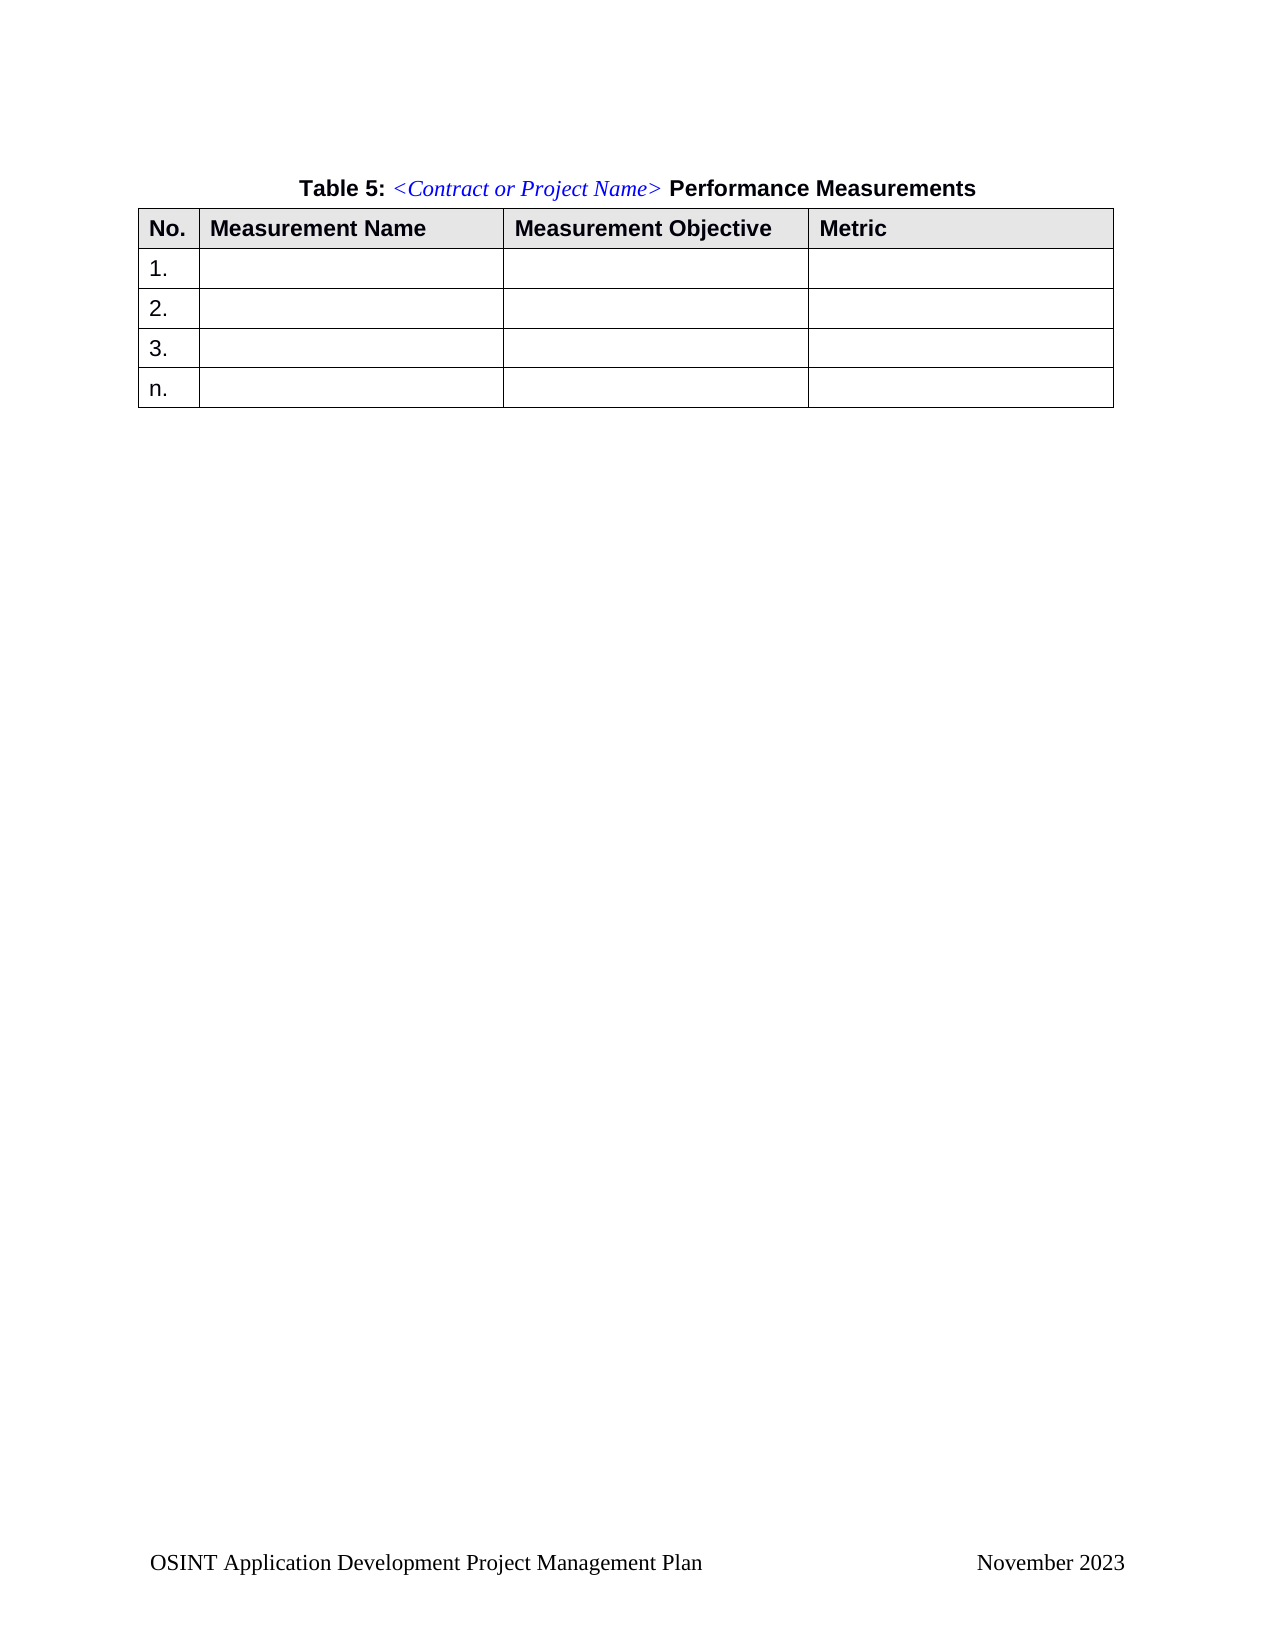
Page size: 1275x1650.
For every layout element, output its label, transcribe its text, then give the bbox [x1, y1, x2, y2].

table_cell 1. [139, 249, 199, 287]
table_cell [200, 289, 503, 327]
table_cell [504, 249, 808, 287]
text Table 5: <Contract or Project Name> Performance Measurements [150, 175, 1125, 201]
table_cell [809, 249, 1113, 287]
table_cell [200, 368, 503, 407]
table_header Measurement Name [200, 209, 503, 248]
table_header No. [139, 209, 199, 248]
table_cell [809, 289, 1113, 327]
table_cell 2. [139, 289, 199, 327]
table_header Measurement Objective [504, 209, 808, 248]
table_cell [200, 329, 503, 367]
table_cell 3. [139, 329, 199, 367]
table_cell n. [139, 368, 199, 407]
table_cell [504, 289, 808, 327]
table_header Metric [809, 209, 1113, 248]
table_cell [809, 329, 1113, 367]
table_cell [504, 368, 808, 407]
table_cell [200, 249, 503, 287]
table_cell [809, 368, 1113, 407]
table_cell [504, 329, 808, 367]
